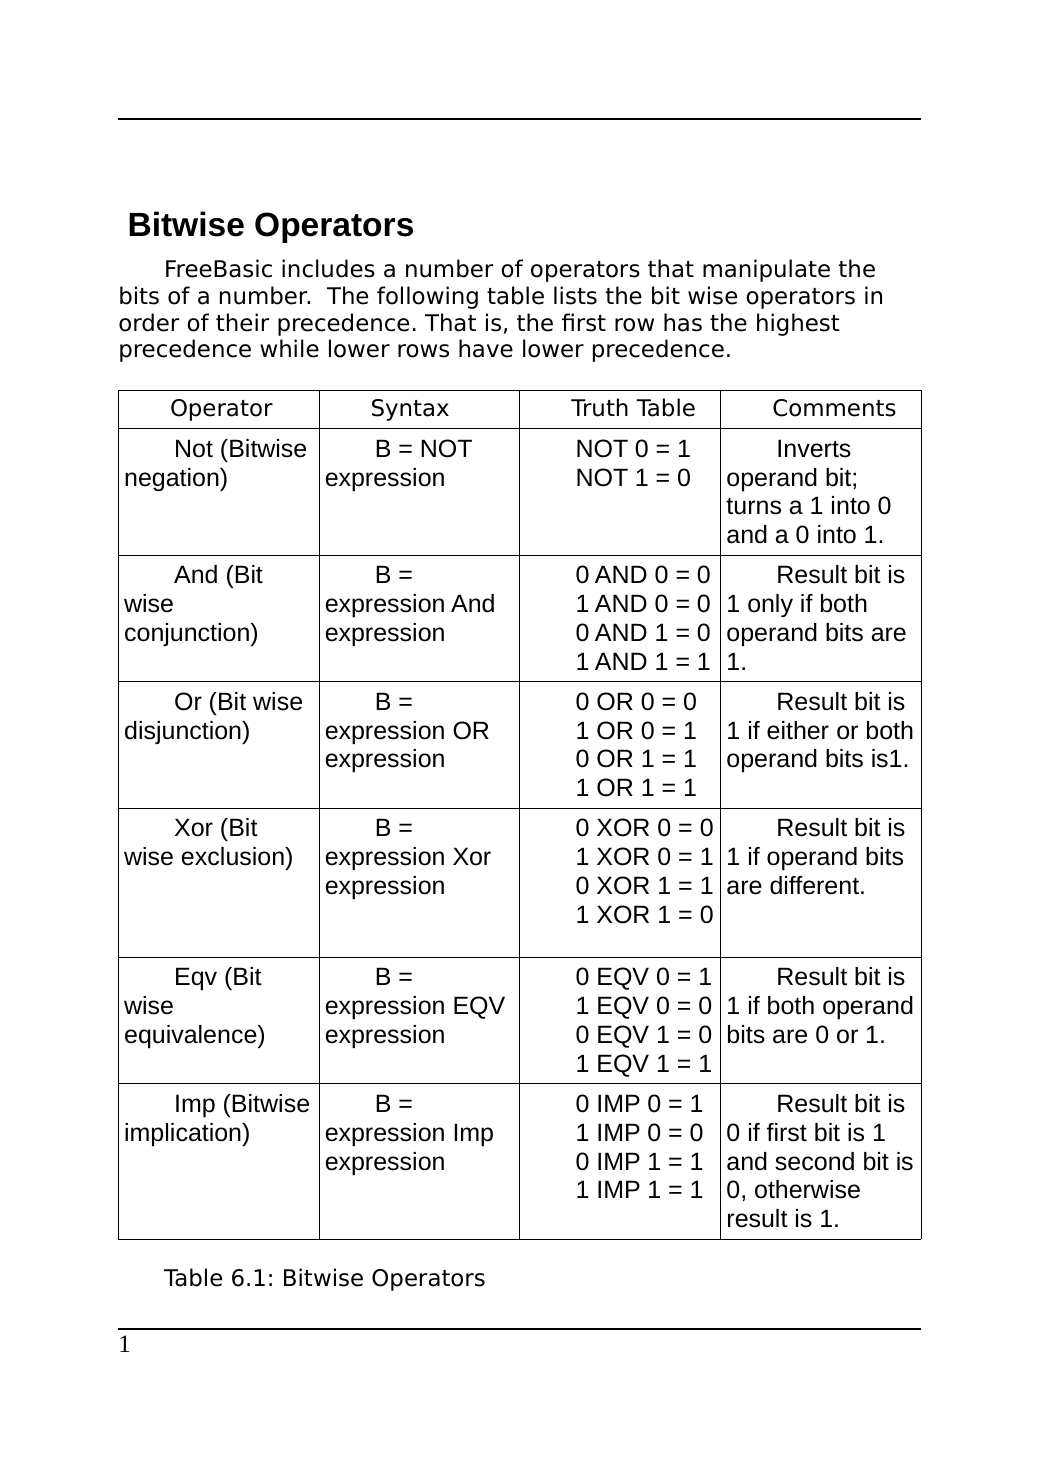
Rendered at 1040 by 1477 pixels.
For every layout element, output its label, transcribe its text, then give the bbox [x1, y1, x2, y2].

table_cell Result bit is 1 if either or both operand bits is1. [721, 682, 921, 808]
table_cell Imp (Bitwise implication) [119, 1084, 319, 1238]
table_cell Eqv (Bit wise equivalence) [119, 958, 319, 1083]
table_cell Inverts operand bit; turns a 1 into 0 and a 0 into 1. [721, 429, 921, 554]
table_cell Result bit is 1 if both operand bits are 0 or 1. [721, 958, 921, 1083]
table_cell 0 OR 0 = 0 1 OR 0 = 1 0 OR 1 = 1 1 OR 1 = 1 [520, 682, 720, 808]
table_cell B = expression EQV expression [320, 958, 519, 1083]
table_header Truth Table [520, 391, 720, 428]
table_header Syntax [320, 391, 519, 428]
table_cell B = expression And expression [320, 556, 519, 681]
table_cell 0 IMP 0 = 1 1 IMP 0 = 0 0 IMP 1 = 1 1 IMP 1 = 1 [520, 1084, 720, 1238]
table_cell 0 XOR 0 = 0 1 XOR 0 = 1 0 XOR 1 = 1 1 XOR 1 = 0 [520, 809, 720, 957]
table_cell Result bit is 1 only if both operand bits are 1. [721, 556, 921, 681]
table_cell 0 EQV 0 = 1 1 EQV 0 = 0 0 EQV 1 = 0 1 EQV 1 = 1 [520, 958, 720, 1083]
table_cell B = expression Xor expression [320, 809, 519, 957]
table_cell Result bit is 0 if first bit is 1 and second bit is 0, otherwise result is 1. [721, 1084, 921, 1238]
text Table 6.1: Bitwise Operators [118, 1265, 921, 1292]
table_cell B = expression OR expression [320, 682, 519, 808]
table_cell 0 AND 0 = 0 1 AND 0 = 0 0 AND 1 = 0 1 AND 1 = 1 [520, 556, 720, 681]
table_cell B = expression Imp expression [320, 1084, 519, 1238]
table_cell Result bit is 1 if operand bits are different. [721, 809, 921, 957]
table_cell B = NOT expression [320, 429, 519, 554]
table_cell Not (Bitwise negation) [119, 429, 319, 554]
table_cell Xor (Bit wise exclusion) [119, 809, 319, 957]
table_cell And (Bit wise conjunction) [119, 556, 319, 681]
text FreeBasic includes a number of operators that manipulate the bits of a number. The following table lists the bit wise operators in order of their precedence. That is, the first row has the highest precedence while lower rows have lower precedence. [118, 256, 921, 363]
table_cell NOT 0 = 1 NOT 1 = 0 [520, 429, 720, 554]
subtitle Bitwise Operators [118, 205, 921, 244]
table_header Operator [119, 391, 319, 428]
table_header Comments [721, 391, 921, 428]
table_cell Or (Bit wise disjunction) [119, 682, 319, 808]
